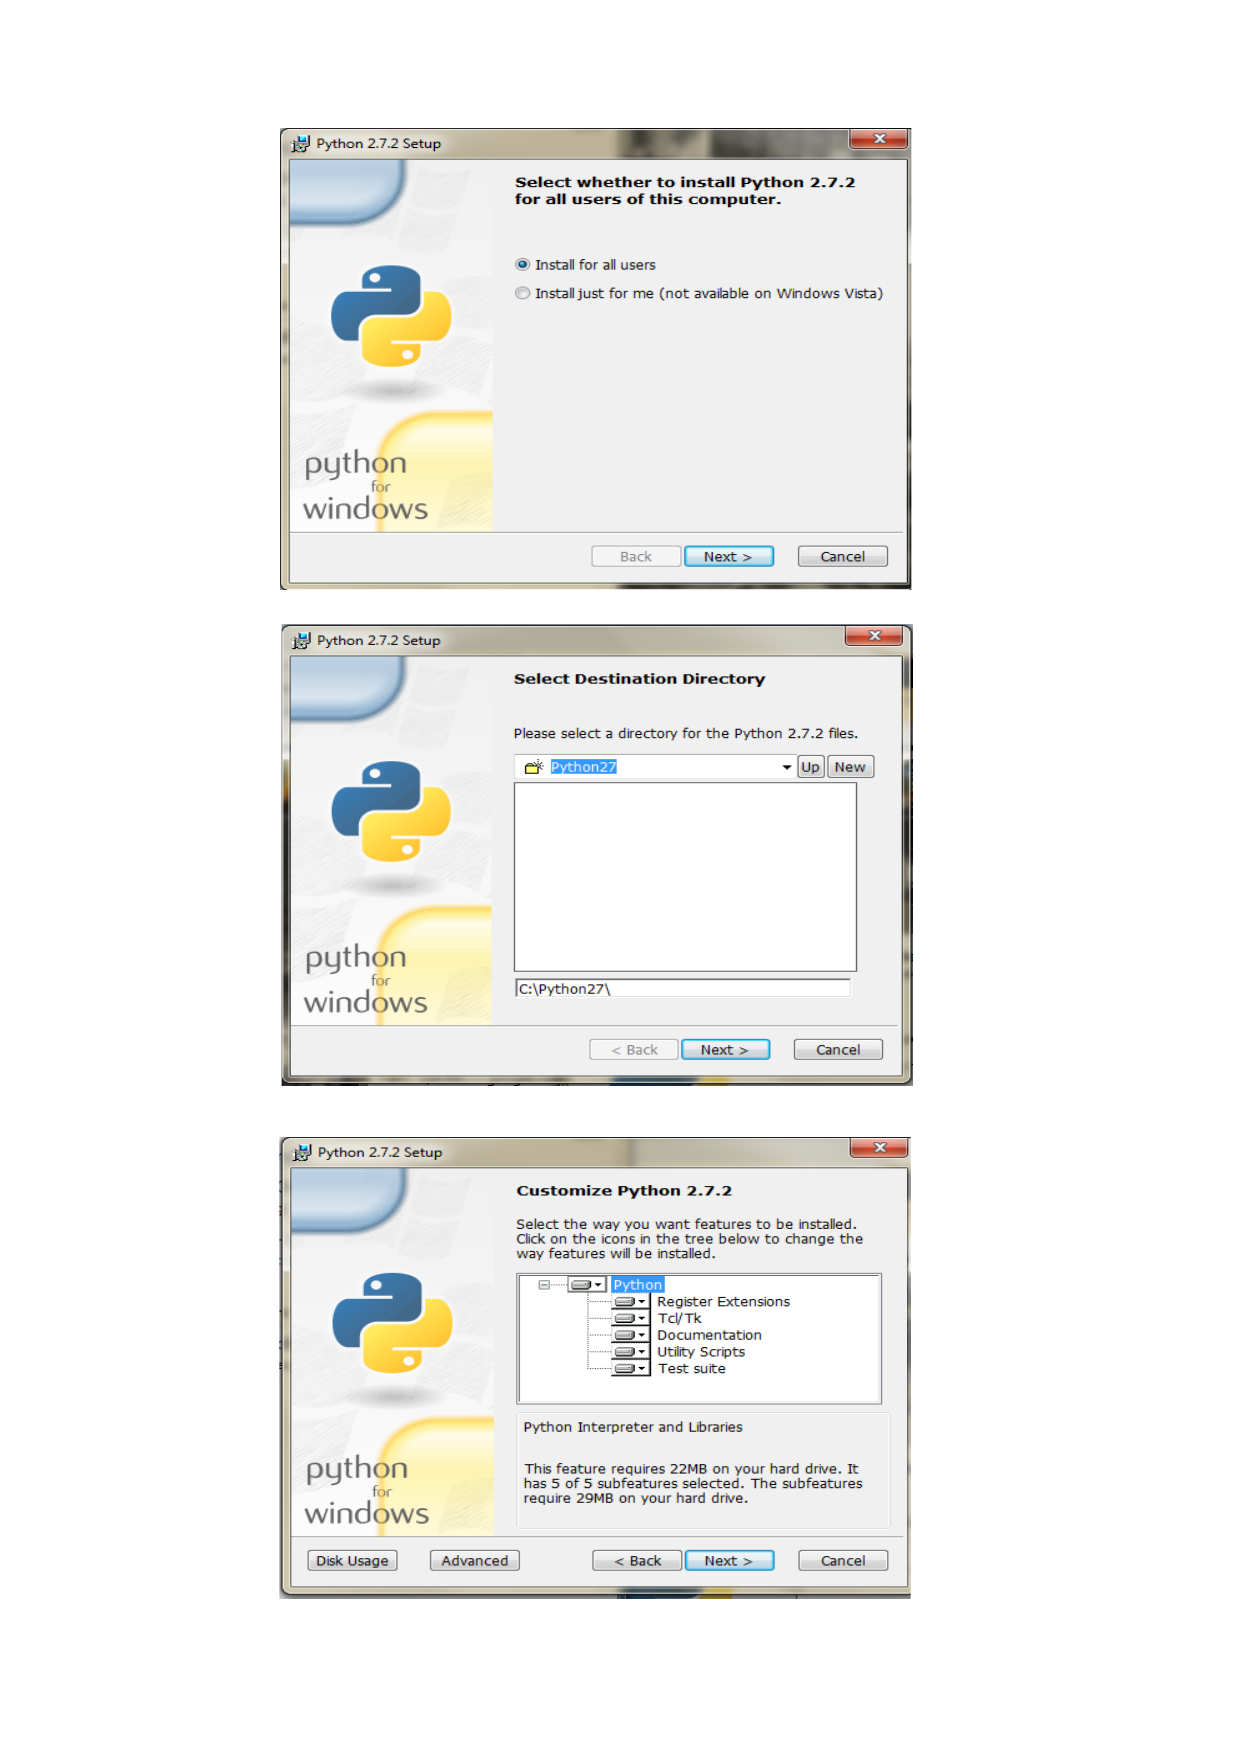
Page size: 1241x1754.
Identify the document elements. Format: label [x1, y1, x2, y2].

picture [279, 1137, 911, 1599]
picture [281, 624, 913, 1086]
picture [280, 128, 912, 590]
